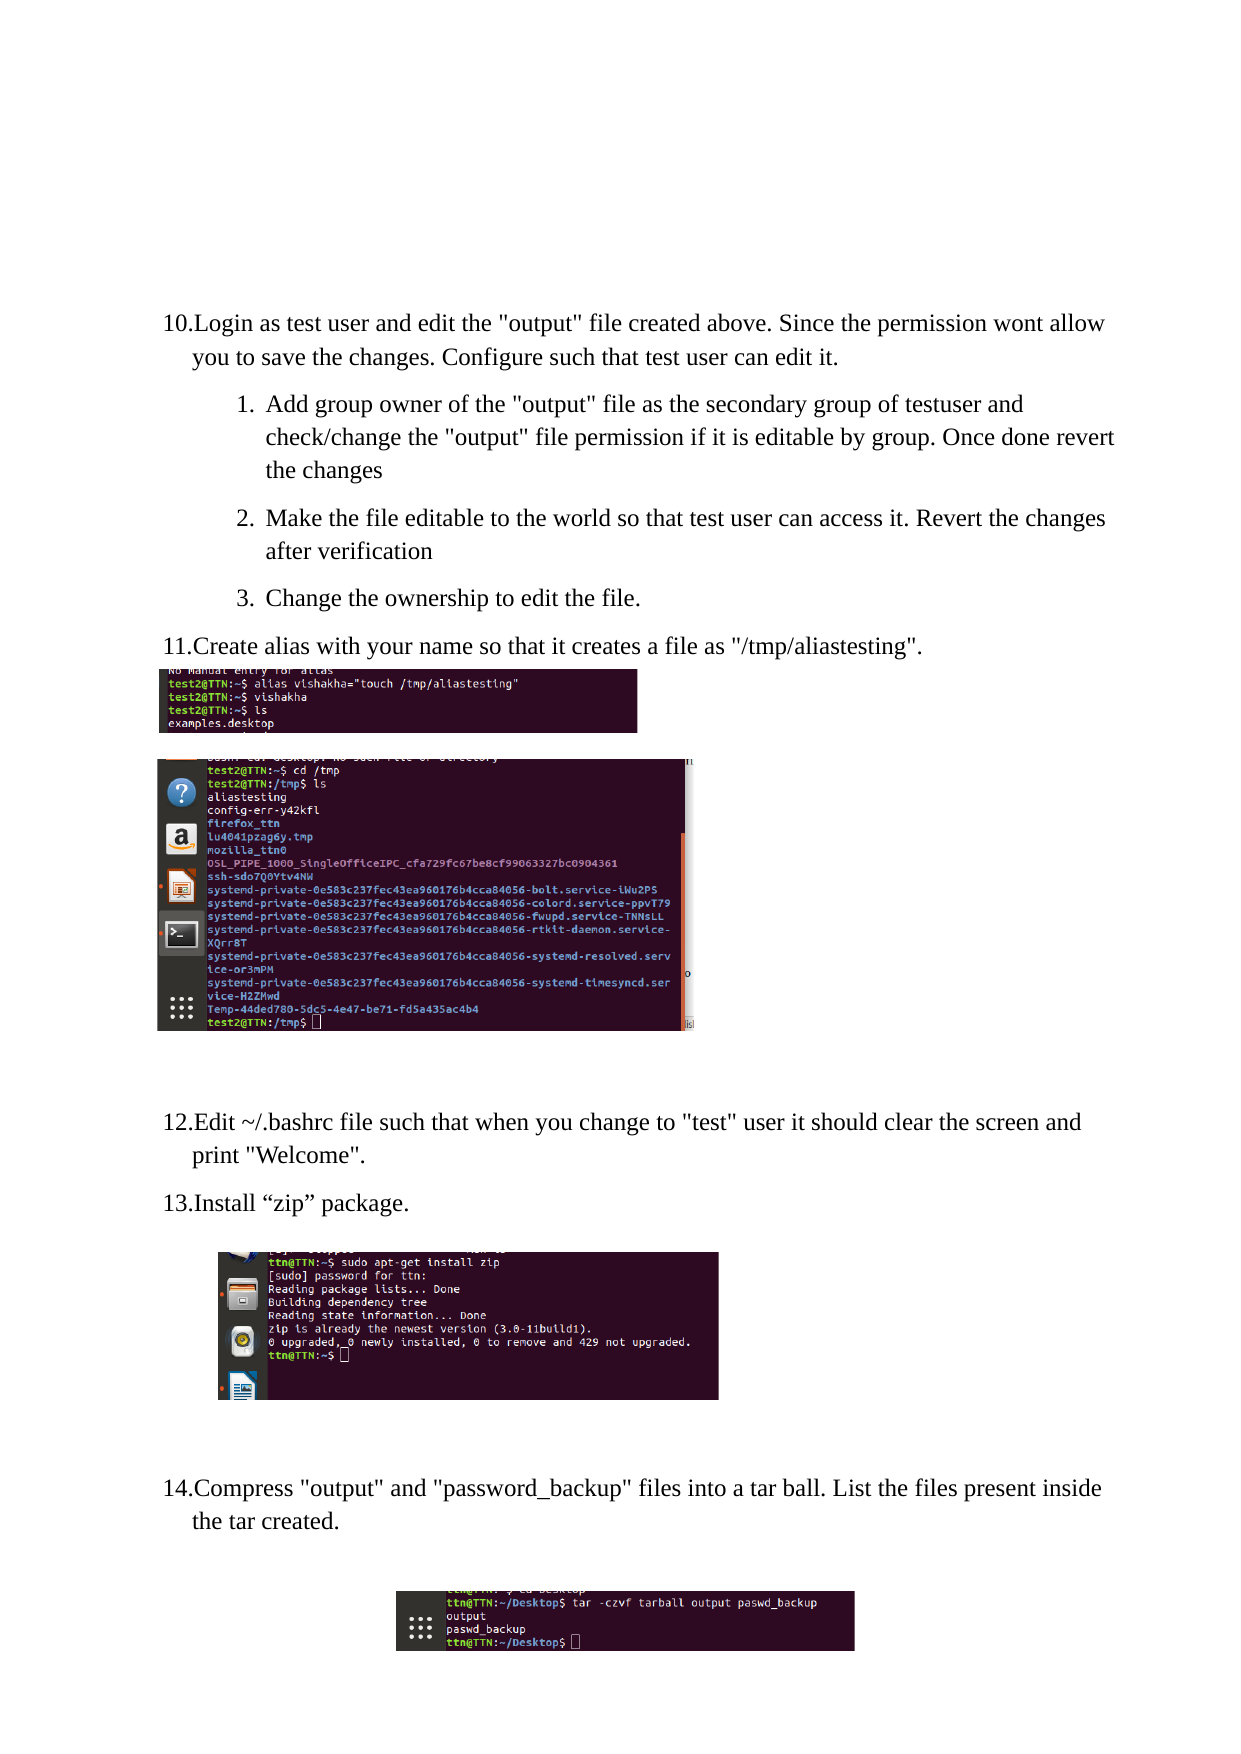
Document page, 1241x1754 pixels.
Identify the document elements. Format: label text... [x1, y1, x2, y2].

list Add group owner of the "output" file as the secondary group of testuser and check/change the "output" file permission if it is editable by group. Once done revert the changes [236, 389, 1122, 484]
list Edit ~/.bashrc file such that when you change to "test" user it should clear the screen and print "Welcome". [162, 1107, 1122, 1169]
list Login as test user and edit the "output" file created above. Since the permission wont allow you to save the changes. Configure such that test user can edit it. [162, 308, 1122, 370]
list Make the file editable to the world so that test user can access it. Revert the changes after verification [236, 503, 1122, 564]
list Change the ownership to edit the file. [236, 583, 1122, 612]
list Install “zip” package. [162, 1188, 1122, 1216]
picture [159, 669, 291, 733]
list Compress "output" and "password_backup" files into a tar ball. List the files present inside the tar created. [162, 1473, 1122, 1535]
list Create alias with your name so that it creates a file as "/tmp/aliastesting". [162, 631, 1122, 660]
